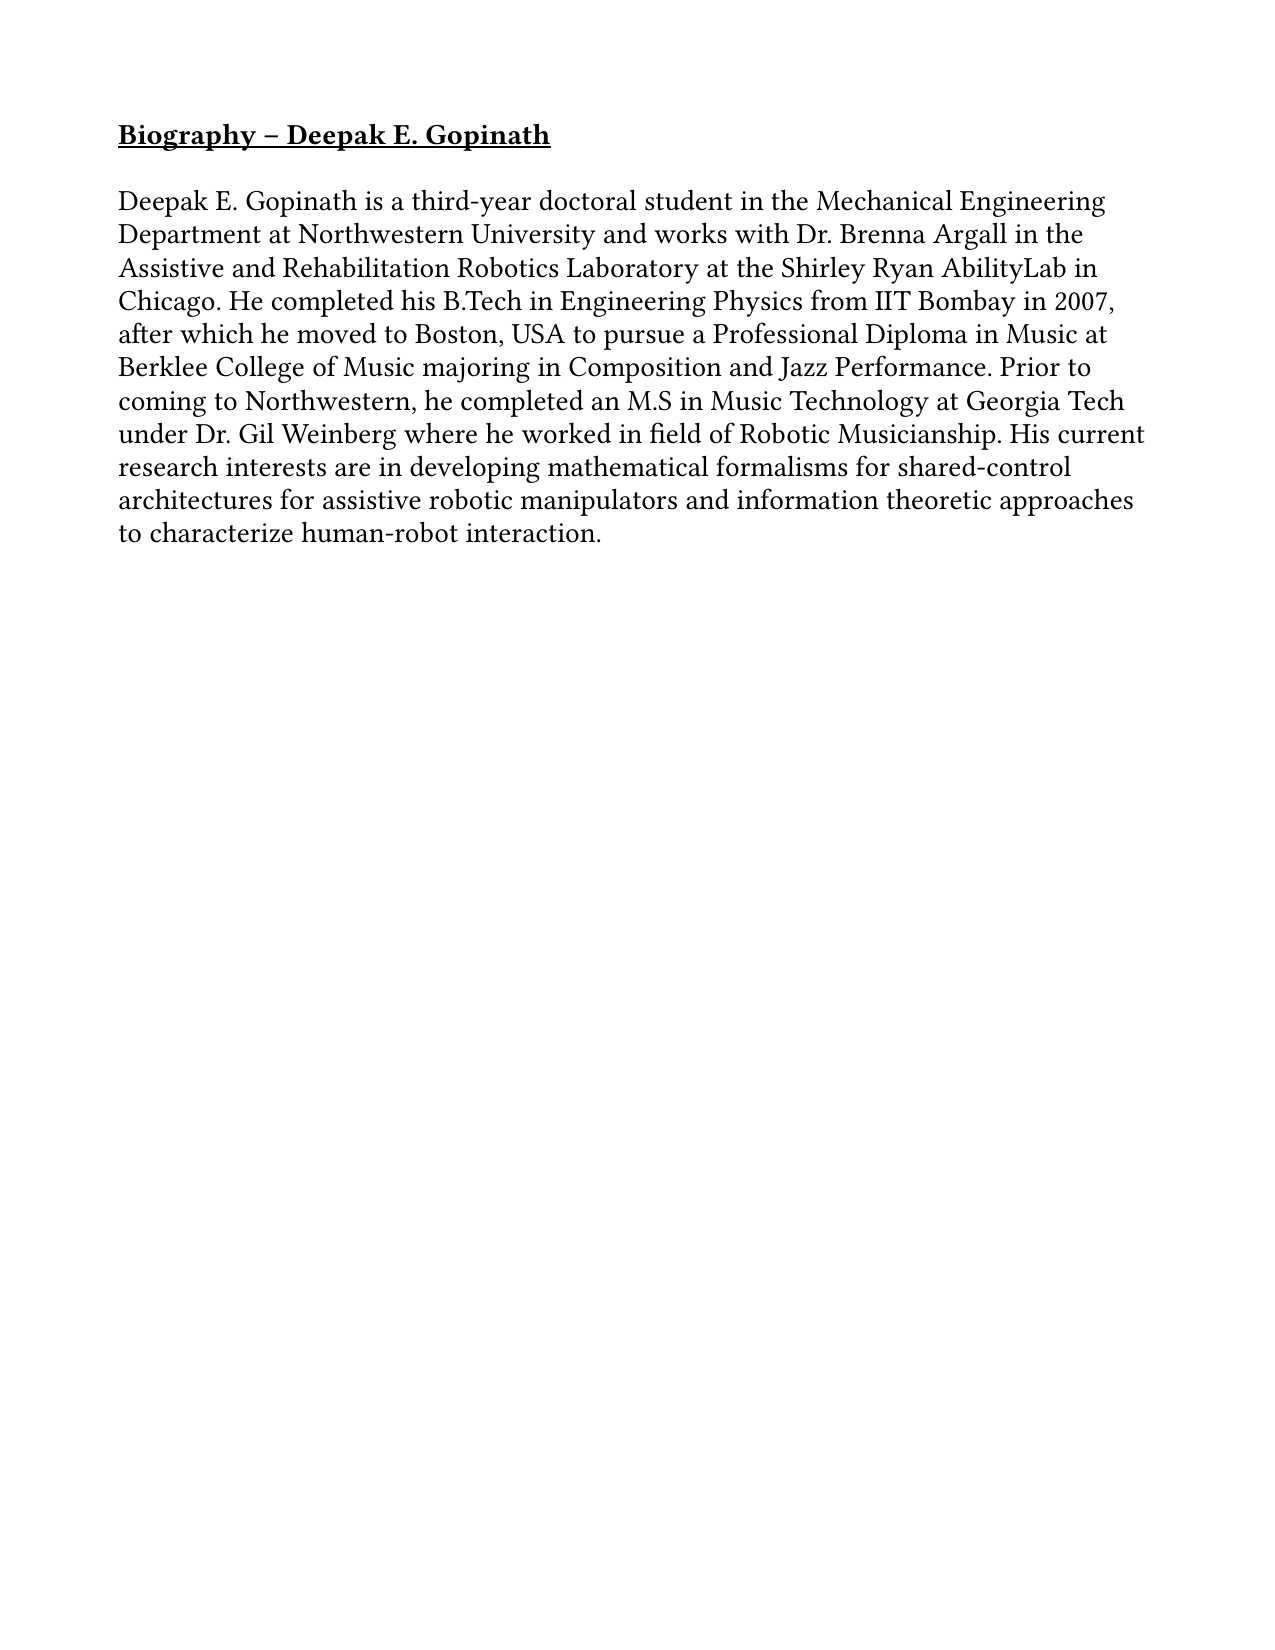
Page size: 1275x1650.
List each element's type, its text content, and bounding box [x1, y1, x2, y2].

text Deepak E. Gopinath is a third-year doctoral student in the Mechanical Engineering Department at Northwestern University and works with Dr. Brenna Argall in the Assistive and Rehabilitation Robotics Laboratory at the Shirley Ryan AbilityLab in Chicago. He completed his B.Tech in Engineering Physics from IIT Bombay in 2007, after which he moved to Boston, USA to pursue a Professional Diploma in Music at Berklee College of Music majoring in Composition and Jazz Performance. Prior to coming to Northwestern, he completed an M.S in Music Technology at Georgia Tech under Dr. Gil Weinberg where he worked in field of Robotic Musicianship. His current research interests are in developing mathematical formalisms for shared-control architectures for assistive robotic manipulators and information theoretic approaches to characterize human-robot interaction. [118, 184, 1157, 550]
text Biography – Deepak E. Gopinath [118, 118, 1157, 151]
